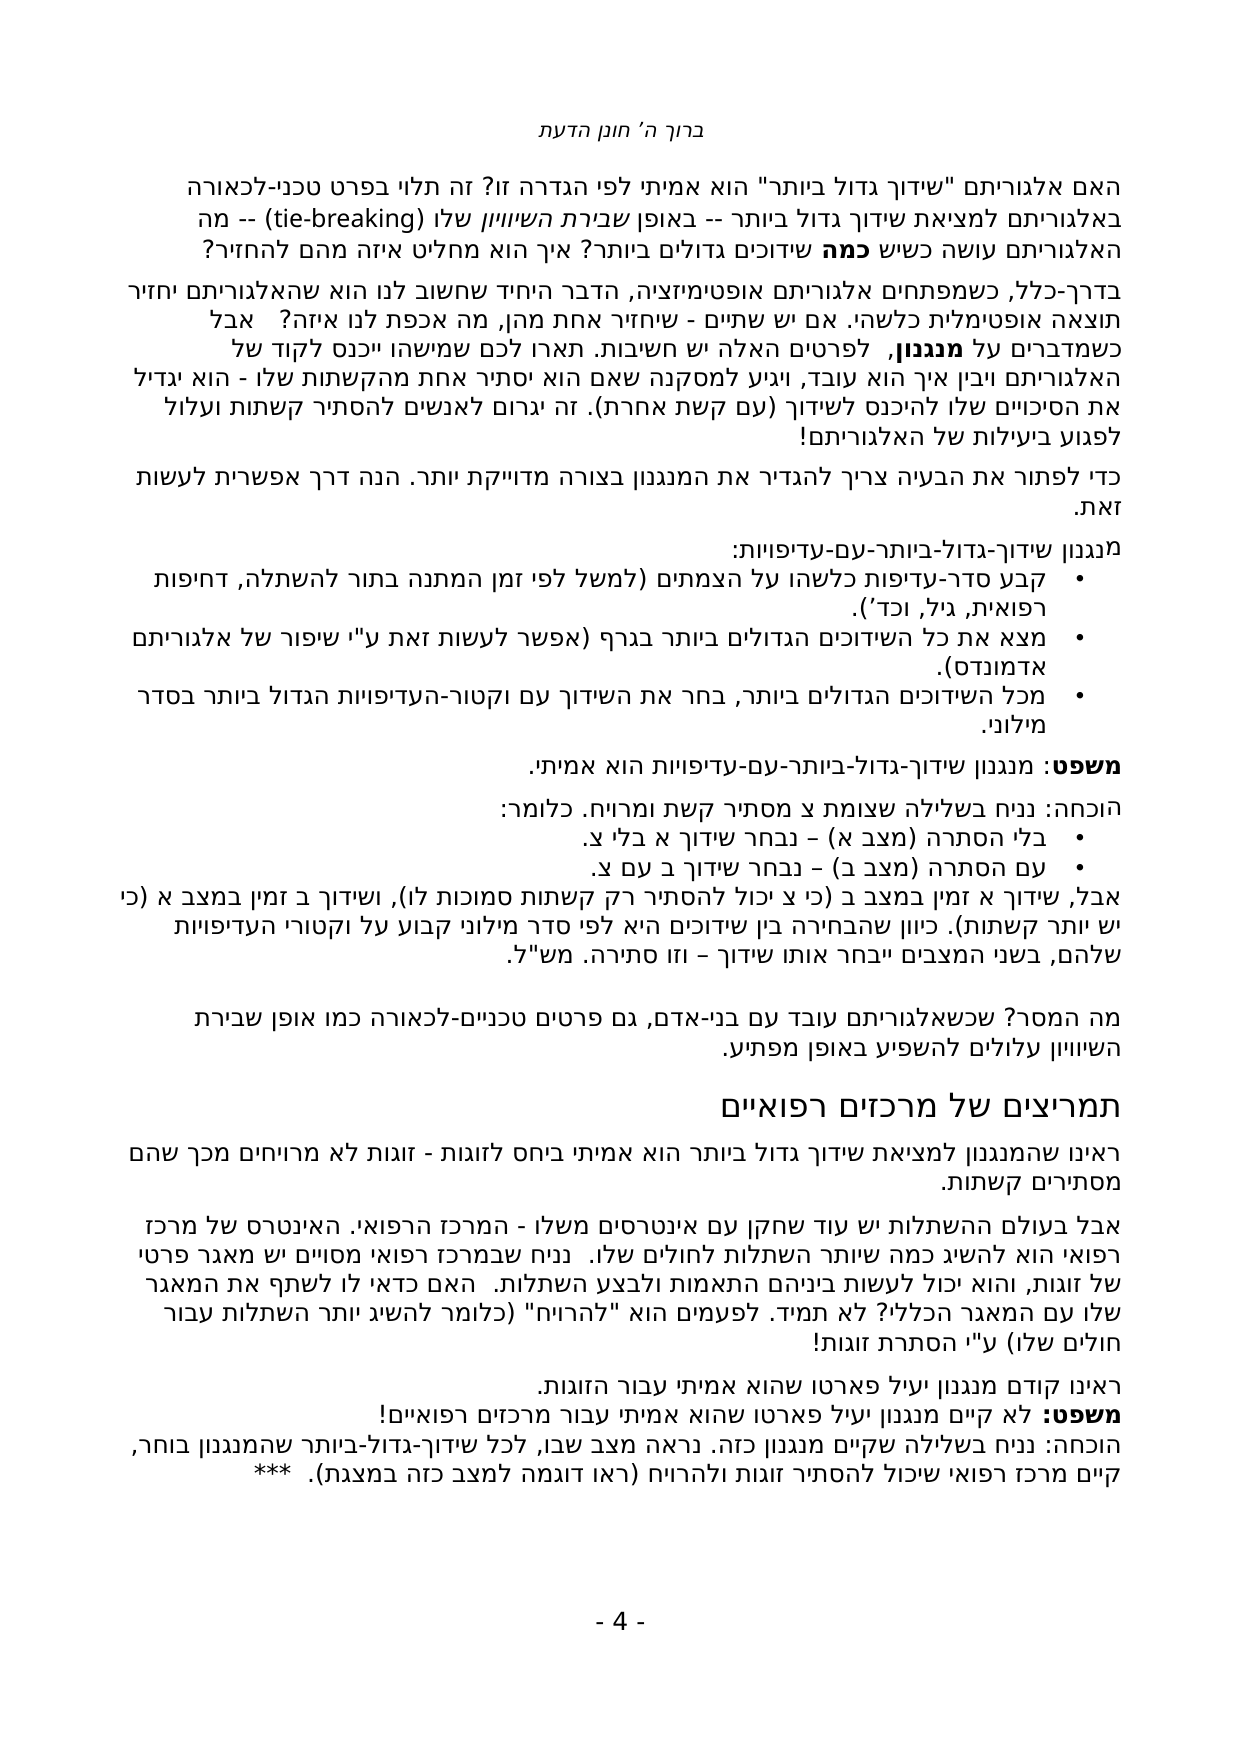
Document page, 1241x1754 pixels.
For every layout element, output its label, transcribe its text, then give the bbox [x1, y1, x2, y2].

subtitle תמריצים של מרכזים רפואיים [118, 1087, 1122, 1126]
list קבע סדר-עדיפות כלשהו על הצמתים (למשל לפי זמן המתנה בתור להשתלה, דחיפות רפואית, גיל, וכד’). [118, 564, 1084, 623]
text ראינו קודם מנגנון יעיל פארטו שהוא אמיתי עבור הזוגות. [118, 1372, 1122, 1401]
text משפט: לא קיים מנגנון יעיל פארטו שהוא אמיתי עבור מרכזים רפואיים! [118, 1401, 1122, 1430]
text אבל בעולם ההשתלות יש עוד שחקן עם אינטרסים משלו - המרכז הרפואי. האינטרס של מרכז רפואי הוא להשיג כמה שיותר השתלות לחולים שלו. נניח שבמרכז רפואי מסויים יש מאגר פרטי של זוגות, והוא יכול לעשות ביניהם התאמות ולבצע השתלות. האם כדאי לו לשתף את המאגר שלו עם המאגר הכללי? לא תמיד. לפעמים הוא "להרויח" (כלומר להשיג יותר השתלות עבור חולים שלו) ע"י הסתרת זוגות! [118, 1211, 1122, 1357]
list מצא את כל השידוכים הגדולים ביותר בגרף (אפשר לעשות זאת ע"י שיפור של אלגוריתם אדמונדס). [118, 623, 1084, 681]
text מנגנון שידוך-גדול-ביותר-עם-עדיפויות: [118, 533, 1122, 564]
text הוכחה: נניח בשלילה שקיים מנגנון כזה. נראה מצב שבו, לכל שידוך-גדול-ביותר שהמנגנון בוחר, קיים מרכז רפואי שיכול להסתיר זוגות ולהרויח (ראו דוגמה למצב כזה במצגת). *** [118, 1430, 1122, 1488]
list בלי הסתרה (מצב א) – נבחר שידוך א בלי צ. [118, 824, 1084, 853]
list עם הסתרה (מצב ב) – נבחר שידוך ב עם צ. [118, 853, 1084, 882]
text אבל, שידוך א זמין במצב ב (כי צ יכול להסתיר רק קשתות סמוכות לו), ושידוך ב זמין במצב א (כי יש יותר קשתות). כיוון שהבחירה בין שידוכים היא לפי סדר מילוני קבוע על וקטורי העדיפויות שלהם, בשני המצבים ייבחר אותו שידוך – וזו סתירה. מש"ל. [118, 882, 1122, 969]
text ראינו שהמנגנון למציאת שידוך גדול ביותר הוא אמיתי ביחס לזוגות - זוגות לא מרויחים מכך שהם מסתירים קשתות. [118, 1138, 1122, 1197]
text מה המסר? שכשאלגוריתם עובד עם בני-אדם, גם פרטים טכניים-לכאורה כמו אופן שבירת השיוויון עלולים להשפיע באופן מפתיע. [118, 1003, 1122, 1062]
text משפט: מנגנון שידוך-גדול-ביותר-עם-עדיפויות הוא אמיתי. [118, 751, 1122, 780]
text בדרך-כלל, כשמפתחים אלגוריתם אופטימיזציה, הדבר היחיד שחשוב לנו הוא שהאלגוריתם יחזיר תוצאה אופטימלית כלשהי. אם יש שתיים - שיחזיר אחת מהן, מה אכפת לנו איזה? אבל כשמדברים על מנגנון, לפרטים האלה יש חשיבות. תארו לכם שמישהו ייכנס לקוד של האלגוריתם ויבין איך הוא עובד, ויגיע למסקנה שאם הוא יסתיר אחת מהקשתות שלו - הוא יגדיל את הסיכויים שלו להיכנס לשידוך (עם קשת אחרת). זה יגרום לאנשים להסתיר קשתות ועלול לפגוע ביעילות של האלגוריתם! [118, 276, 1122, 451]
text הוכחה: נניח בשלילה שצומת צ מסתיר קשת ומרויח. כלומר: [118, 792, 1122, 824]
list מכל השידוכים הגדולים ביותר, בחר את השידוך עם וקטור-העדיפויות הגדול ביותר בסדר מילוני. [118, 681, 1084, 739]
text האם אלגוריתם "שידוך גדול ביותר" הוא אמיתי לפי הגדרה זו? זה תלוי בפרט טכני-לכאורה באלגוריתם למציאת שידוך גדול ביותר -- באופן שבירת השיוויון שלו (tie-breaking) -- מה האלגוריתם עושה כשיש כמה שידוכים גדולים ביותר? איך הוא מחליט איזה מהם להחזיר? [118, 172, 1122, 264]
text כדי לפתור את הבעיה צריך להגדיר את המנגנון בצורה מדוייקת יותר. הנה דרך אפשרית לעשות זאת. [118, 463, 1122, 521]
